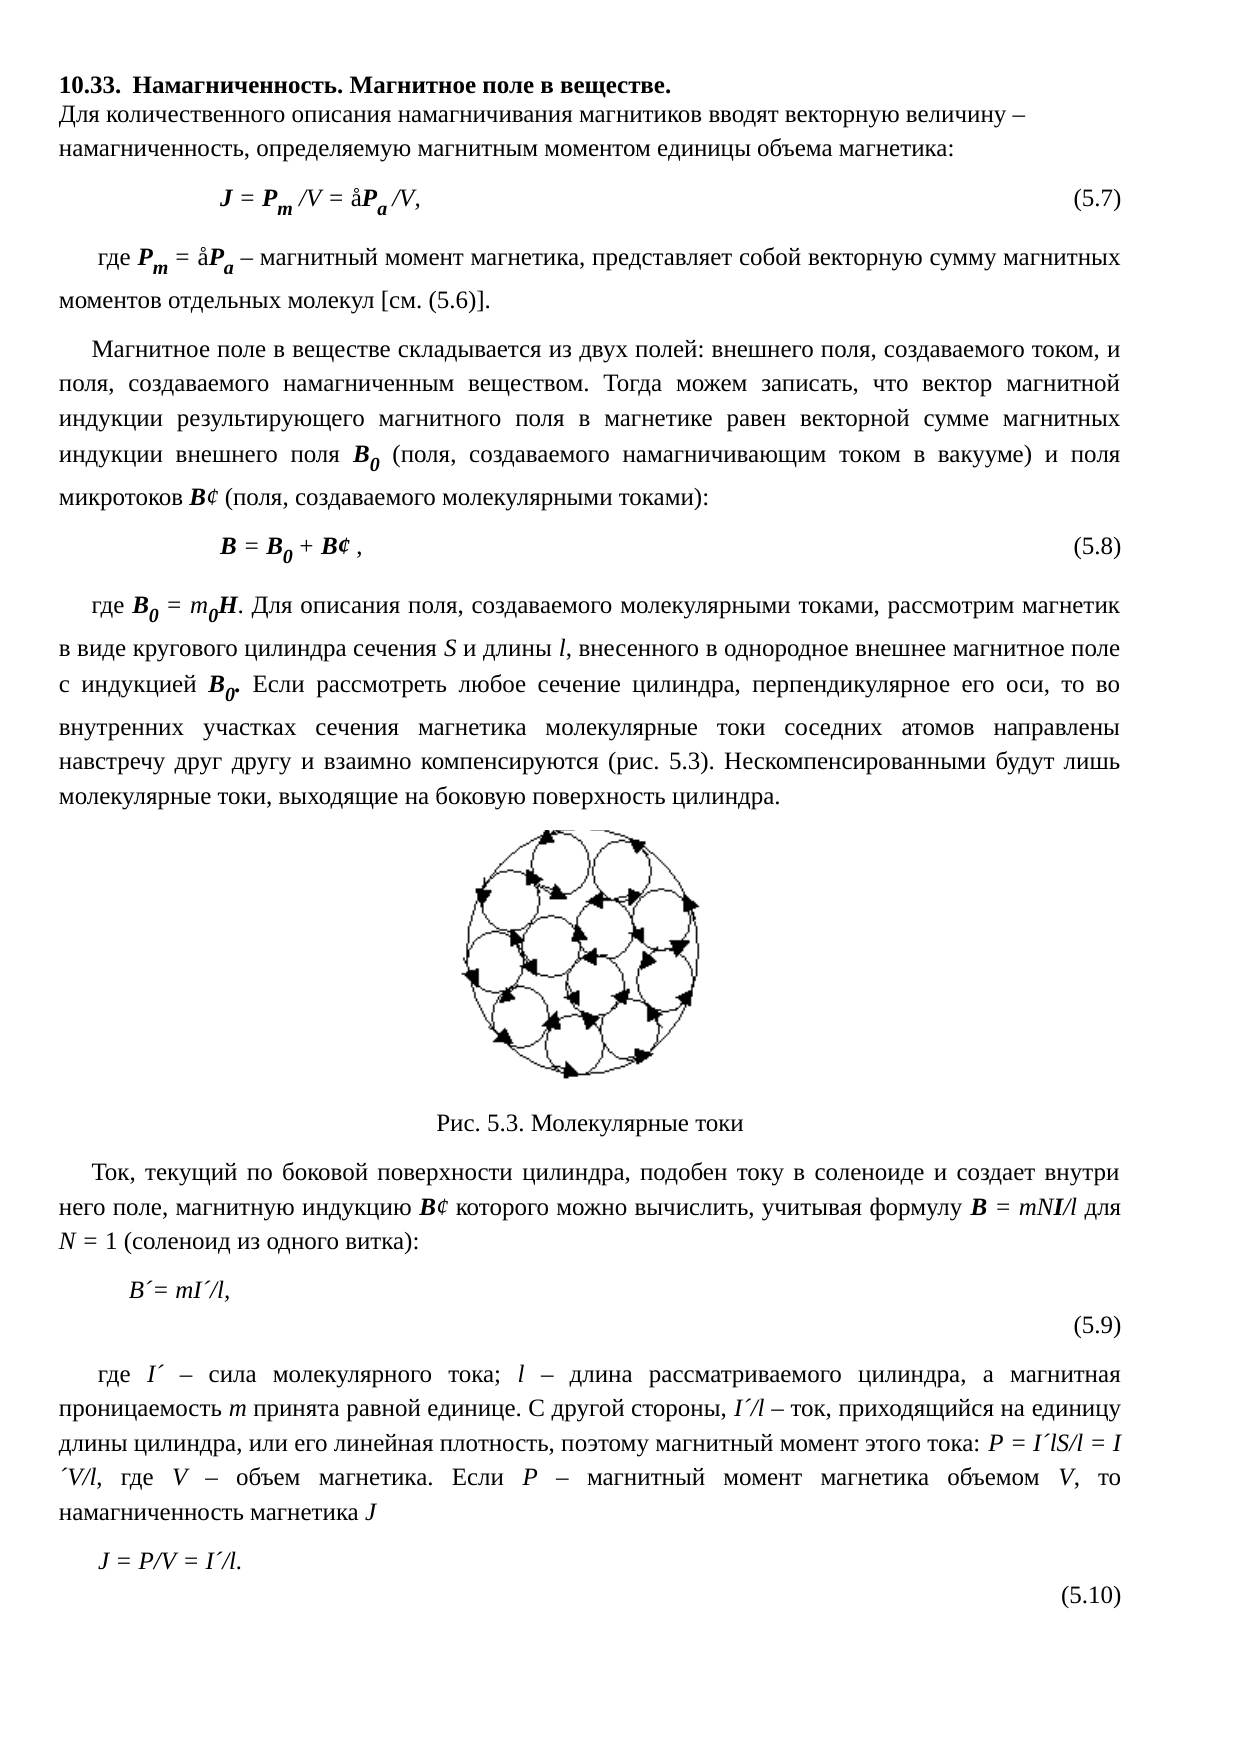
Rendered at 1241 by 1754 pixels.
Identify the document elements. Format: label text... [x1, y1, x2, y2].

text где I´ – сила молекулярного тока; l – длина рассматриваемого цилиндра, а магнитная проницаемость m принята равной единице. С другой стороны, I´/l – ток, приходящийся на единицу длины цилиндра, или его линейная плотность, поэтому магнитный момент этого тока: P = I´lS/l = I´V/l, где V – объем магнетика. Если P – магнитный момент магнетика объемом V, то намагниченность магнетика J [59, 1359, 1121, 1525]
text Магнитное поле в веществе складывается из двух полей: внешнего поля, создаваемого током, и поля, создаваемого намагниченным веществом. Тогда можем записать, что вектор магнитной индукции результирующего магнитного поля в магнетике равен векторной сумме магнитных индукции внешнего поля B0 (поля, создаваемого намагничивающим током в вакууме) и поля микротоков B¢ (поля, создаваемого молекулярными токами): [59, 334, 1121, 511]
picture [454, 830, 725, 1088]
text где Pm = åPa – магнитный момент магнетика, представляет собой векторную сумму магнитных моментов отдельных молекул [см. (5.6)]. [59, 242, 1121, 313]
text B´= mI´/l, (5.9) [59, 1275, 1121, 1338]
text Рис. 5.3. Молекулярные токи [59, 1108, 1121, 1137]
text J = Pm /V = åPa /V, (5.7) [59, 183, 1121, 220]
text где B0 = m0H. Для описания поля, создаваемого молекулярными токами, рассмотрим магнетик в виде кругового цилиндра сечения S и длины l, внесенного в однородное внешнее магнитное поле с индукцией B0. Если рассмотреть любое сечение цилиндра, перпендикулярное его оси, то во внутренних участках сечения магнетика молекулярные токи соседних атомов направлены навстречу друг другу и взаимно компенсируются (рис. 5.3). Нескомпенсированными будут лишь молекулярные токи, выходящие на боковую поверхность цилиндра. [59, 590, 1121, 810]
text 10.33. Намагниченность. Магнитное поле в веществе. [59, 70, 1121, 99]
text Ток, текущий по боковой поверхности цилиндра, подобен току в соленоиде и создает внутри него поле, магнитную индукцию B¢ которого можно вычислить, учитывая формулу B = mNI/l для N = 1 (соленоид из одного витка): [59, 1157, 1121, 1255]
text J = P/V = I´/l. (5.10) [59, 1546, 1121, 1609]
text Для количественного описания намагничивания магнитиков вводят векторную величину – намагниченность, определяемую магнитным моментом единицы объема магнетика: [59, 99, 1121, 162]
text B = B0 + B¢ , (5.8) [59, 531, 1121, 568]
